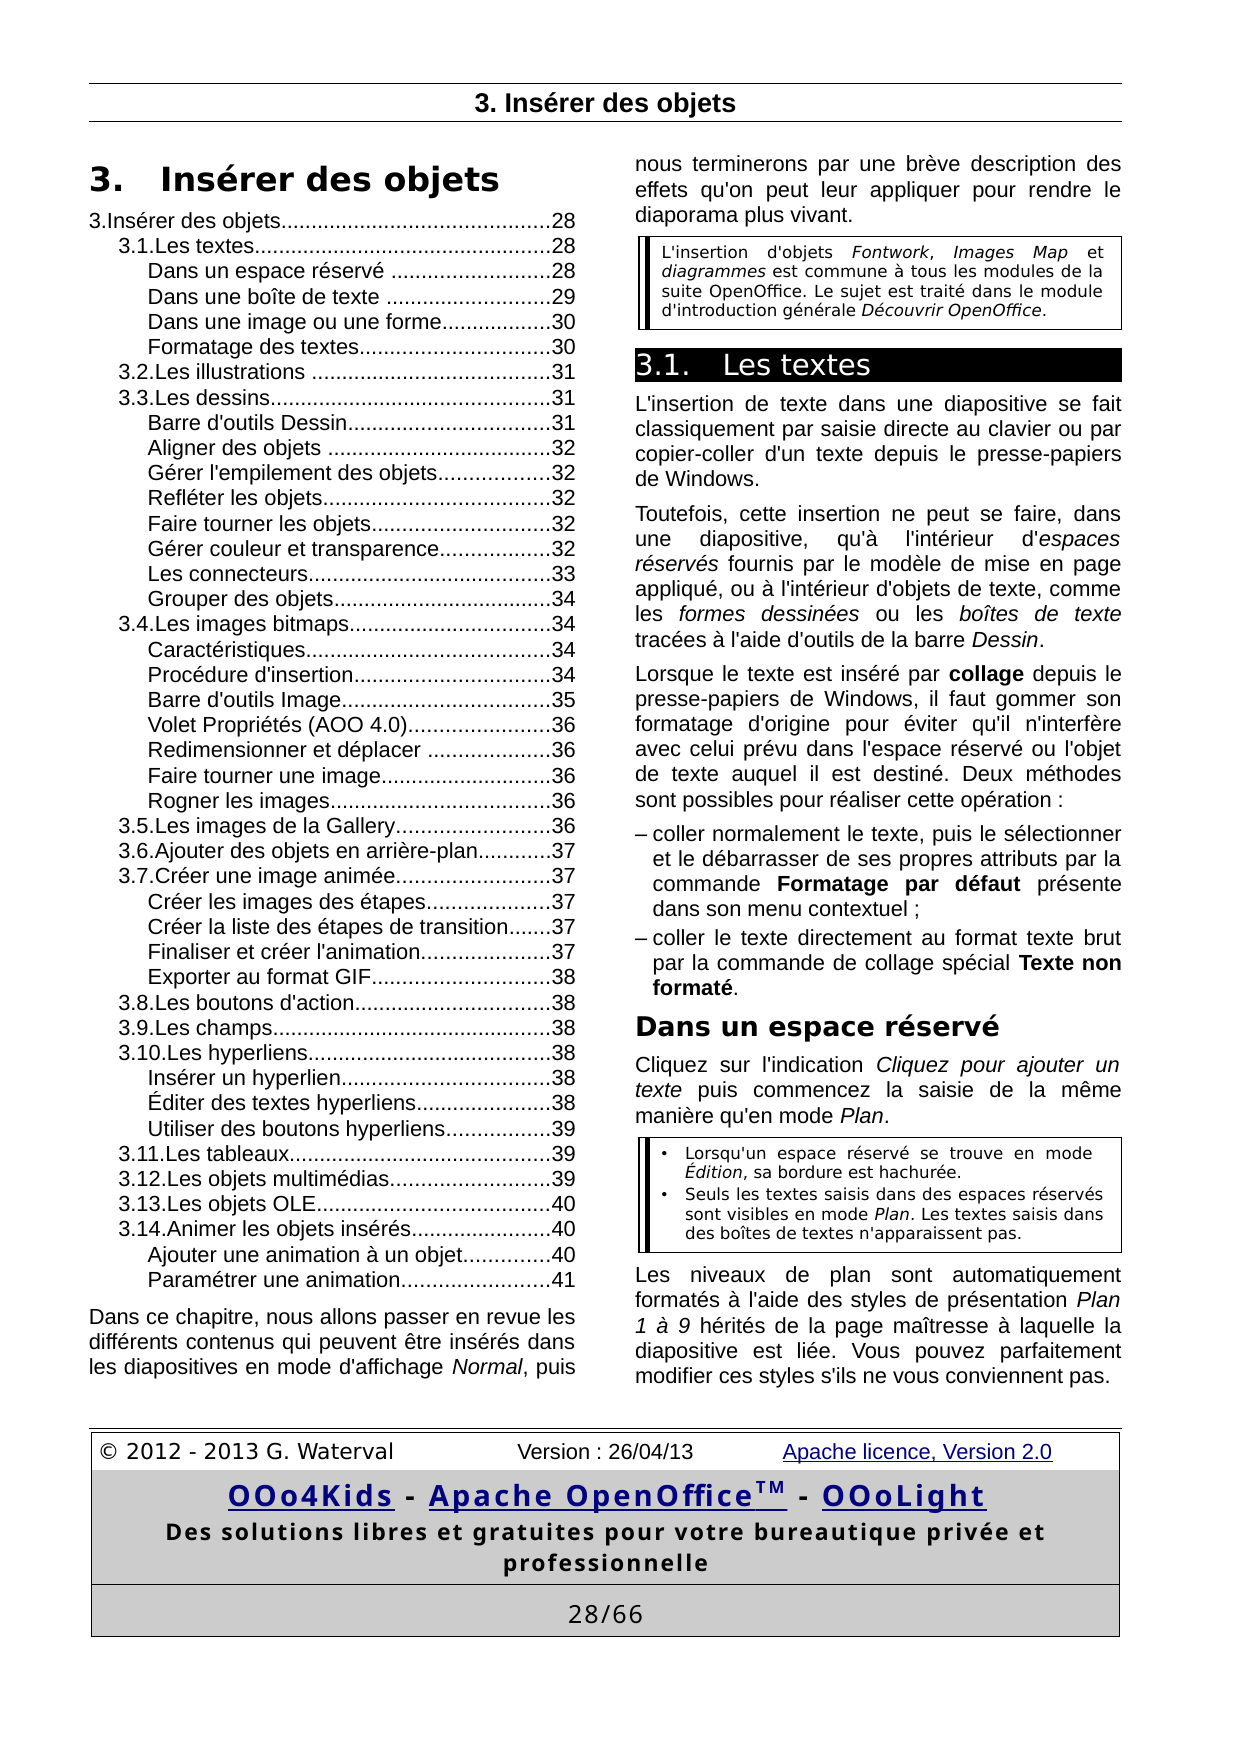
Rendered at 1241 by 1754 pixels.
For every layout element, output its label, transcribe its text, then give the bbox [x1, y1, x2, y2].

text 3.11.Les tableaux 39 [118, 1141, 576, 1166]
text Cliquez sur l'indication Cliquez pour ajouter un texte puis commencez la saisie de la même manière qu'en mode Plan. [635, 1052, 1122, 1128]
text Ajouter une animation à un objet 40 [147, 1241, 576, 1267]
text Procédure d'insertion 34 [147, 662, 576, 687]
text Volet Propriétés (AOO 4.0) 36 [147, 712, 576, 737]
list coller normalement le texte, puis le sélectionner et le débarrasser de ses propres attributs par la commande Formatage par défaut présente dans son menu contextuel ; [635, 821, 1122, 921]
text Grouper des objets 34 [147, 586, 576, 611]
text 3.1.Les textes 28 [118, 233, 576, 258]
text Exporter au format GIF 38 [147, 964, 576, 989]
text 3.5.Les images de la Gallery 36 [118, 813, 576, 838]
text 3.8.Les boutons d'action 38 [118, 989, 576, 1014]
text Aligner des objets 32 [147, 435, 576, 460]
text Gérer l'empilement des objets 32 [147, 460, 576, 485]
text Créer la liste des étapes de transition 37 [147, 914, 576, 939]
text Finaliser et créer l'animation 37 [147, 939, 576, 964]
text Dans un espace réservé 28 [147, 258, 576, 283]
text Refléter les objets 32 [147, 485, 576, 510]
table_header L'insertion d'objets Fontwork, Images Map et diagrammes est commune à tous les modules de la suite OpenOffice. Le sujet est traité dans le module d'introduction générale Découvrir OpenOffice. [650, 237, 1121, 329]
text Toutefois, cette insertion ne peut se faire, dans une diapositive, qu'à l'intérieur d'espaces réservés fournis par le modèle de mise en page appliqué, ou à l'intérieur d'objets de texte, comme les formes dessinées ou les boîtes de texte tracées à l'aide d'outils de la barre Dessin. [635, 500, 1122, 652]
text Insérer un hyperlien 38 [147, 1065, 576, 1090]
text Utiliser des boutons hyperliens 39 [147, 1115, 576, 1141]
text Créer les images des étapes 37 [147, 888, 576, 914]
text 3.2.Les illustrations 31 [118, 359, 576, 384]
text 3.7.Créer une image animée 37 [118, 863, 576, 888]
text 3.Insérer des objets 28 [88, 208, 576, 233]
text Dans ce chapitre, nous allons passer en revue les différents contenus qui peuvent être insérés dans les diapositives en mode d'affichage Normal, puis [88, 1304, 576, 1379]
text 3.13.Les objets OLE 40 [118, 1191, 576, 1216]
text 3.14.Animer les objets insérés 40 [118, 1216, 576, 1241]
text Gérer couleur et transparence 32 [147, 536, 576, 561]
text 3.6.Ajouter des objets en arrière-plan 37 [118, 838, 576, 863]
text Les connecteurs 33 [147, 561, 576, 586]
text 3.9.Les champs 38 [118, 1014, 576, 1040]
text Faire tourner les objets 32 [147, 510, 576, 536]
text Les niveaux de plan sont automatiquement formatés à l'aide des styles de présentation Plan 1 à 9 hérités de la page maîtresse à laquelle la diapositive est liée. Vous pouvez parfaitement modifier ces styles s'ils ne vous conviennent pas. [635, 1262, 1122, 1388]
list coller le texte directement au format texte brut par la commande de collage spécial Texte non formaté. [635, 924, 1122, 1000]
text L'insertion de texte dans une diapositive se fait classiquement par saisie directe au clavier ou par copier-coller d'un texte depuis le presse-papiers de Windows. [635, 391, 1122, 492]
text nous terminerons par une brève description des effets qu'on peut leur appliquer pour rendre le diaporama plus vivant. [635, 151, 1122, 227]
text Formatage des textes 30 [147, 334, 576, 359]
text Paramétrer une animation 41 [147, 1267, 576, 1292]
text Rogner les images 36 [147, 788, 576, 813]
table_header Lorsqu'un espace réservé se trouve en mode Édition, sa bordure est hachurée. Seuls les textes saisis dans des espaces réservés sont visibles en mode Plan. Les textes saisis dans des boîtes de textes n'apparaissent pas. [650, 1138, 1121, 1252]
text Éditer des textes hyperliens 38 [147, 1090, 576, 1115]
text Barre d'outils Image 35 [147, 687, 576, 712]
text 3.4.Les images bitmaps 34 [118, 611, 576, 636]
text Dans une image ou une forme 30 [147, 309, 576, 334]
text Lorsque le texte est inséré par collage depuis le presse-papiers de Windows, il faut gommer son formatage d'origine pour éviter qu'il n'interfère avec celui prévu dans l'espace réservé ou l'objet de texte auquel il est destiné. Deux méthodes sont possibles pour réaliser cette opération : [635, 661, 1122, 812]
text 3.12.Les objets multimédias 39 [118, 1166, 576, 1191]
subtitle Insérer des objets [88, 160, 576, 199]
subtitle Les textes [635, 348, 1122, 382]
subtitle Dans un espace réservé [635, 1012, 1122, 1043]
text Barre d'outils Dessin 31 [147, 409, 576, 435]
text Dans une boîte de texte 29 [147, 283, 576, 309]
text Faire tourner une image 36 [147, 762, 576, 788]
text 3.3.Les dessins 31 [118, 384, 576, 409]
text Caractéristiques 34 [147, 636, 576, 662]
text 3.10.Les hyperliens 38 [118, 1040, 576, 1065]
text Redimensionner et déplacer 36 [147, 737, 576, 762]
